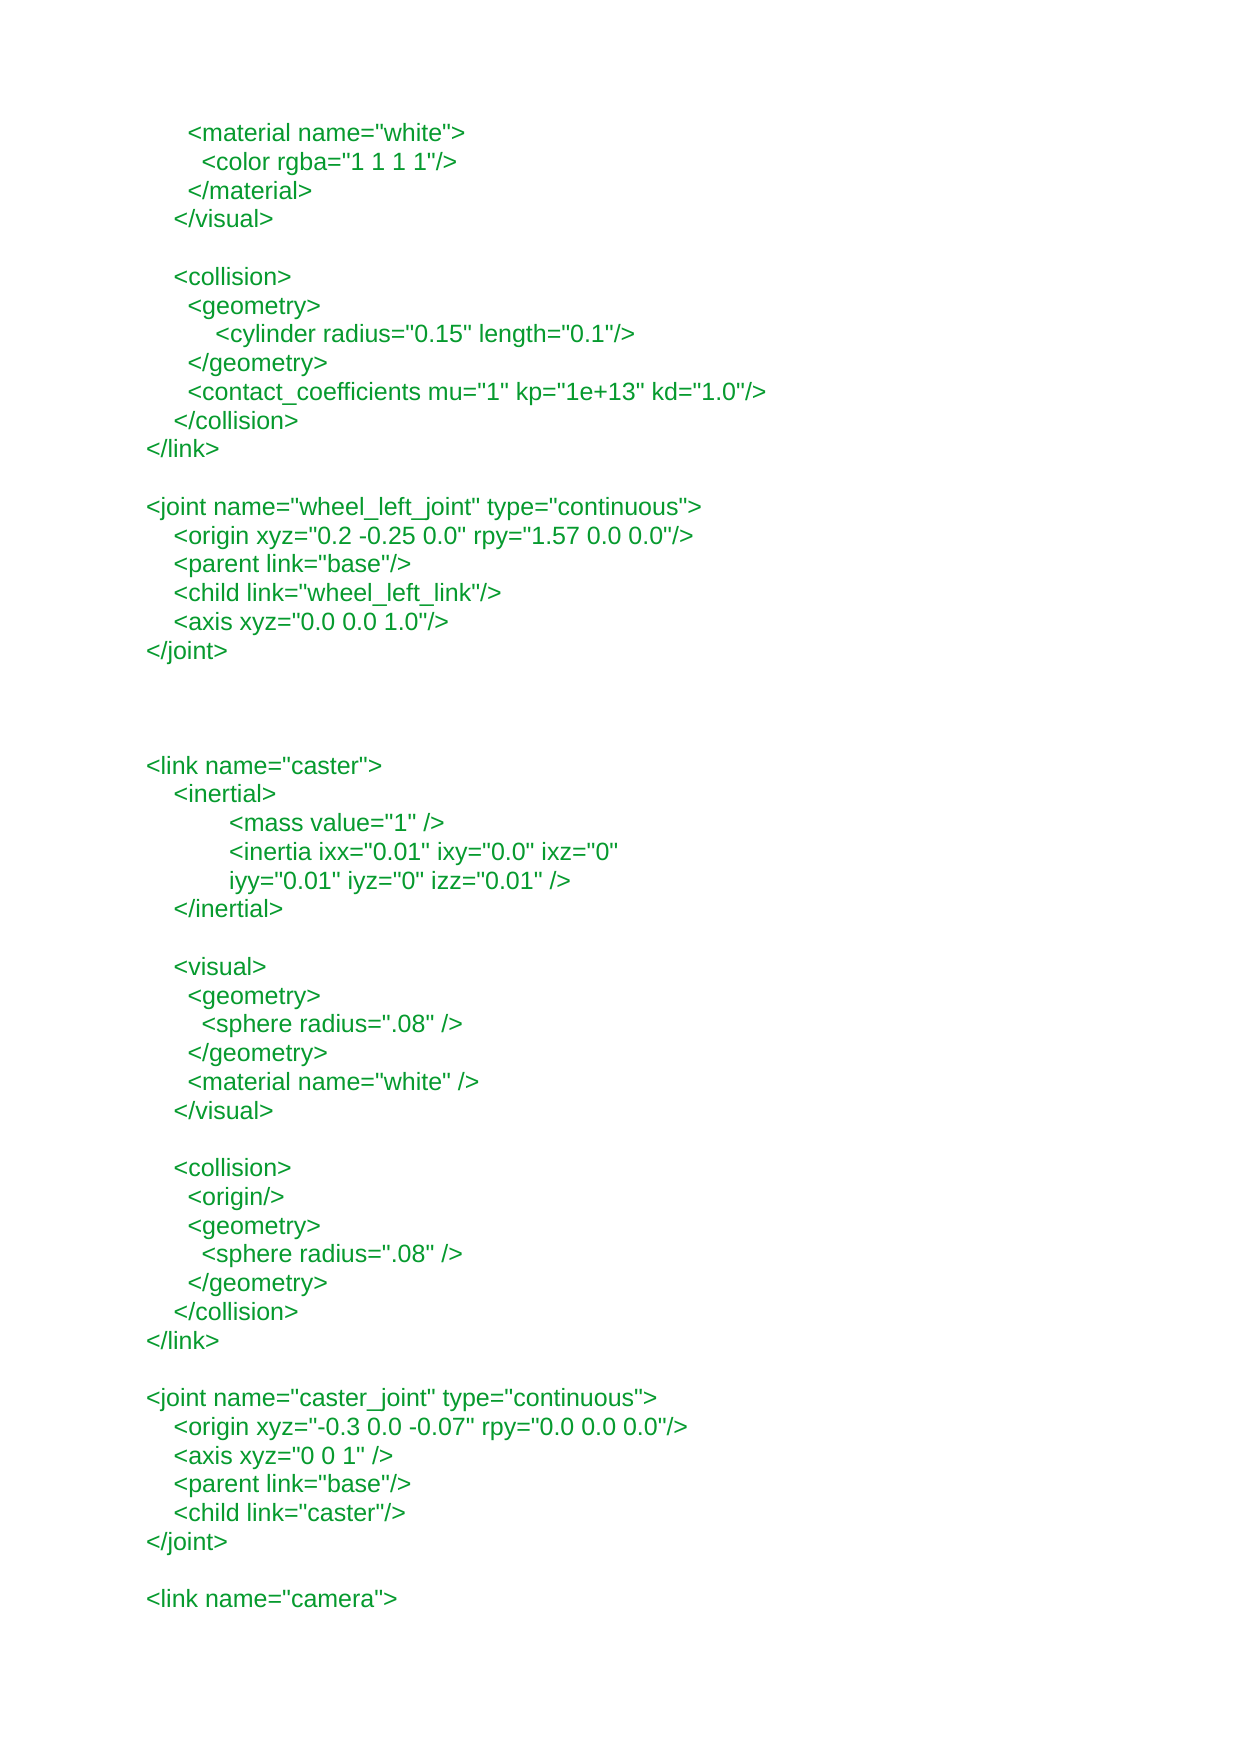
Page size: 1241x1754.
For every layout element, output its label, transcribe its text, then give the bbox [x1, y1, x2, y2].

text <visual> [118, 952, 1122, 981]
text <child link="wheel_left_link"/> [118, 578, 1122, 607]
text <inertial> [118, 779, 1122, 808]
text <joint name="wheel_left_joint" type="continuous"> [118, 492, 1122, 521]
text <geometry> [118, 291, 1122, 319]
text <cylinder radius="0.15" length="0.1"/> [118, 319, 1122, 348]
text <sphere radius=".08" /> [118, 1009, 1122, 1038]
text </inertial> [118, 894, 1122, 923]
text <material name="white"> [118, 118, 1122, 147]
text iyy="0.01" iyz="0" izz="0.01" /> [118, 866, 1122, 894]
text <link name="caster"> [118, 751, 1122, 779]
text </geometry> [118, 1038, 1122, 1067]
text <parent link="base"/> [118, 549, 1122, 578]
text <contact_coefficients mu="1" kp="1e+13" kd="1.0"/> [118, 377, 1122, 406]
text <collision> [118, 262, 1122, 291]
text <material name="white" /> [118, 1067, 1122, 1096]
text </material> [118, 176, 1122, 204]
text </collision> [118, 1297, 1122, 1326]
text </geometry> [118, 1268, 1122, 1297]
text </joint> [118, 636, 1122, 664]
text </geometry> [118, 348, 1122, 377]
text <sphere radius=".08" /> [118, 1239, 1122, 1268]
text <joint name="caster_joint" type="continuous"> [118, 1383, 1122, 1412]
text <origin xyz="0.2 -0.25 0.0" rpy="1.57 0.0 0.0"/> [118, 521, 1122, 549]
text </joint> [118, 1527, 1122, 1556]
text </link> [118, 434, 1122, 463]
text </visual> [118, 1096, 1122, 1124]
text <axis xyz="0.0 0.0 1.0"/> [118, 607, 1122, 636]
text </collision> [118, 406, 1122, 434]
text <origin xyz="-0.3 0.0 -0.07" rpy="0.0 0.0 0.0"/> [118, 1412, 1122, 1441]
text <mass value="1" /> [118, 808, 1122, 837]
text </visual> [118, 204, 1122, 233]
text <origin/> [118, 1182, 1122, 1211]
text </link> [118, 1326, 1122, 1354]
text <child link="caster"/> [118, 1498, 1122, 1527]
text <geometry> [118, 1211, 1122, 1239]
text <color rgba="1 1 1 1"/> [118, 147, 1122, 176]
text <collision> [118, 1153, 1122, 1182]
text <parent link="base"/> [118, 1469, 1122, 1498]
text <geometry> [118, 981, 1122, 1009]
text <axis xyz="0 0 1" /> [118, 1441, 1122, 1469]
text <inertia ixx="0.01" ixy="0.0" ixz="0" [118, 837, 1122, 866]
text <link name="camera"> [118, 1584, 1122, 1613]
